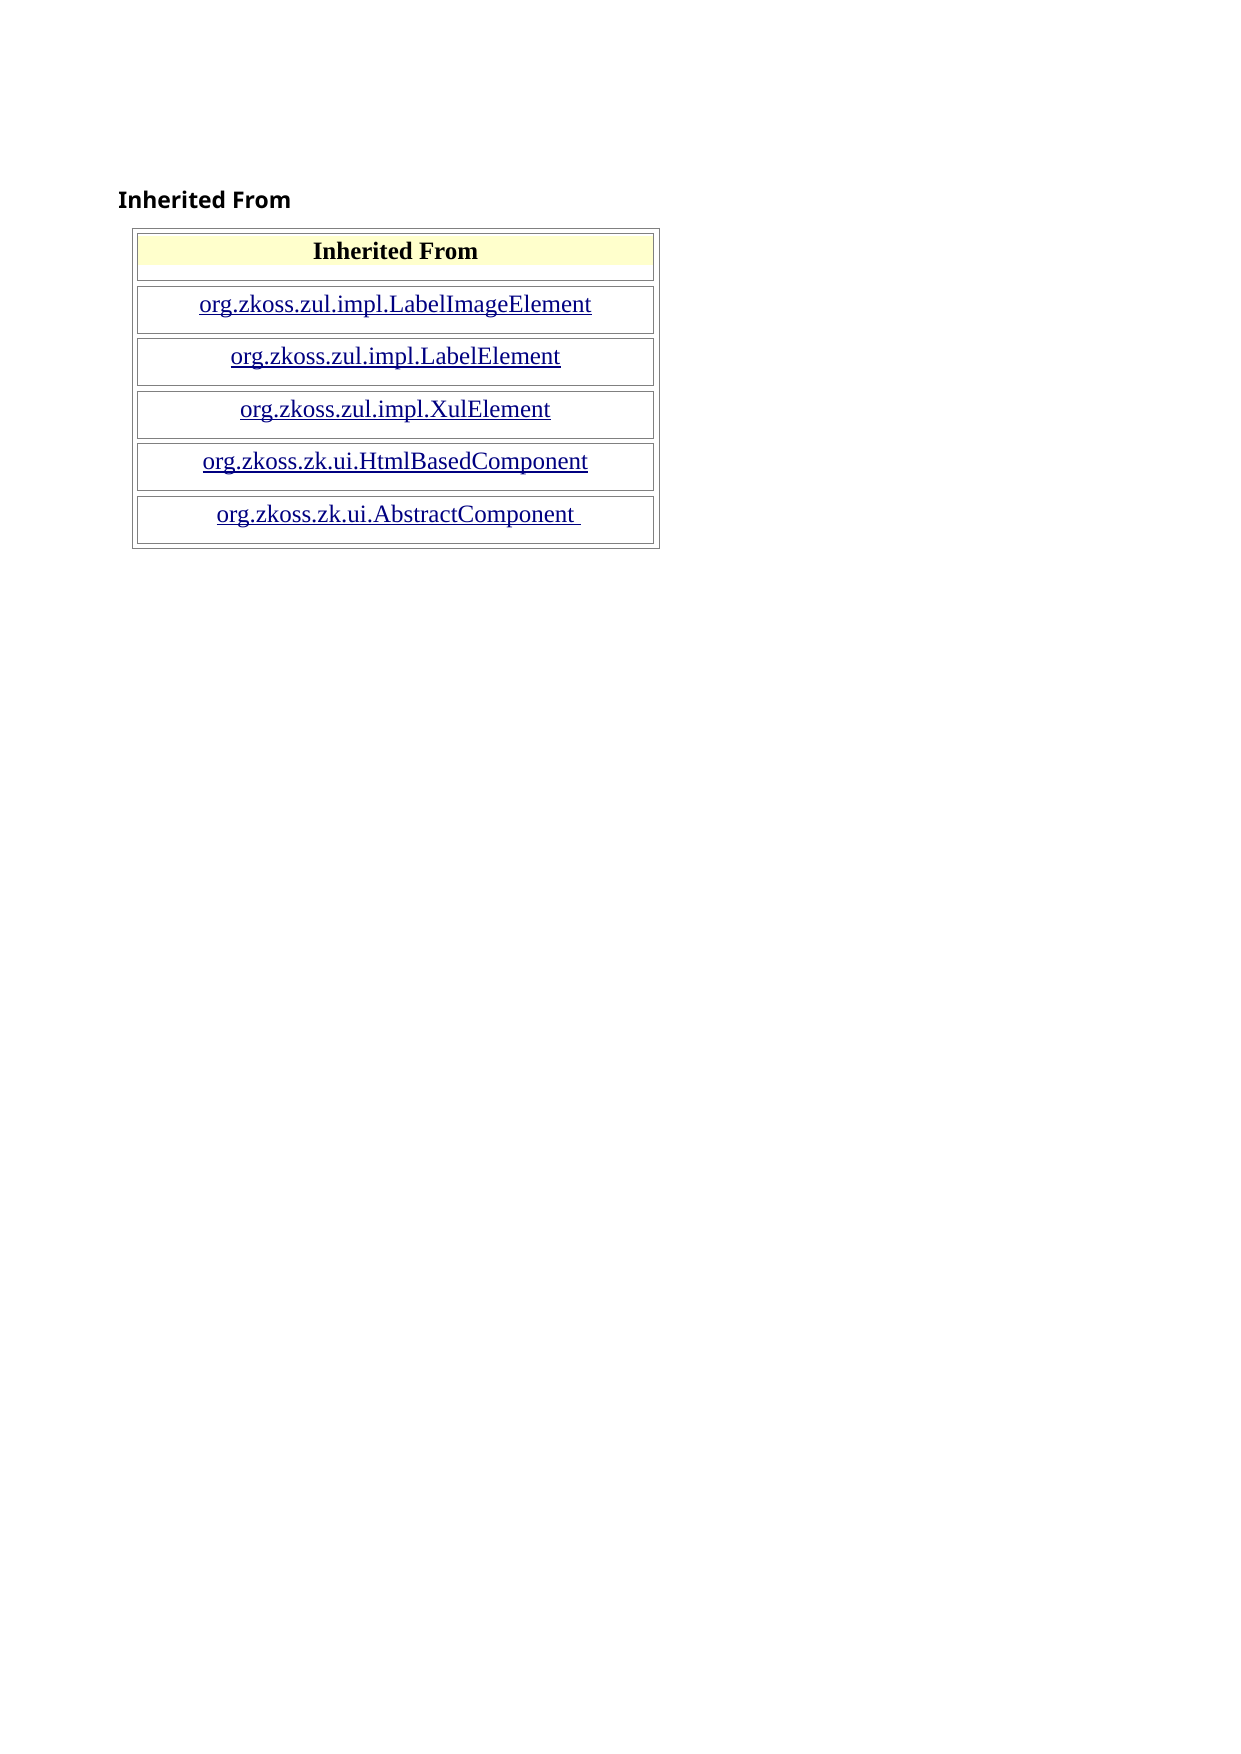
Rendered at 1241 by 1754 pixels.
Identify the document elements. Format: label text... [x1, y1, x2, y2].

table_header Inherited From [134, 229, 656, 280]
table_cell org.zkoss.zk.ui.HtmlBasedComponent [134, 438, 656, 490]
table_cell org.zkoss.zul.impl.LabelElement [134, 333, 656, 385]
table_cell org.zkoss.zul.impl.XulElement [134, 385, 656, 438]
subtitle Inherited From [118, 184, 1122, 215]
table_cell org.zkoss.zul.impl.LabelImageElement [134, 280, 656, 333]
table_cell org.zkoss.zk.ui.AbstractComponent [134, 490, 656, 543]
